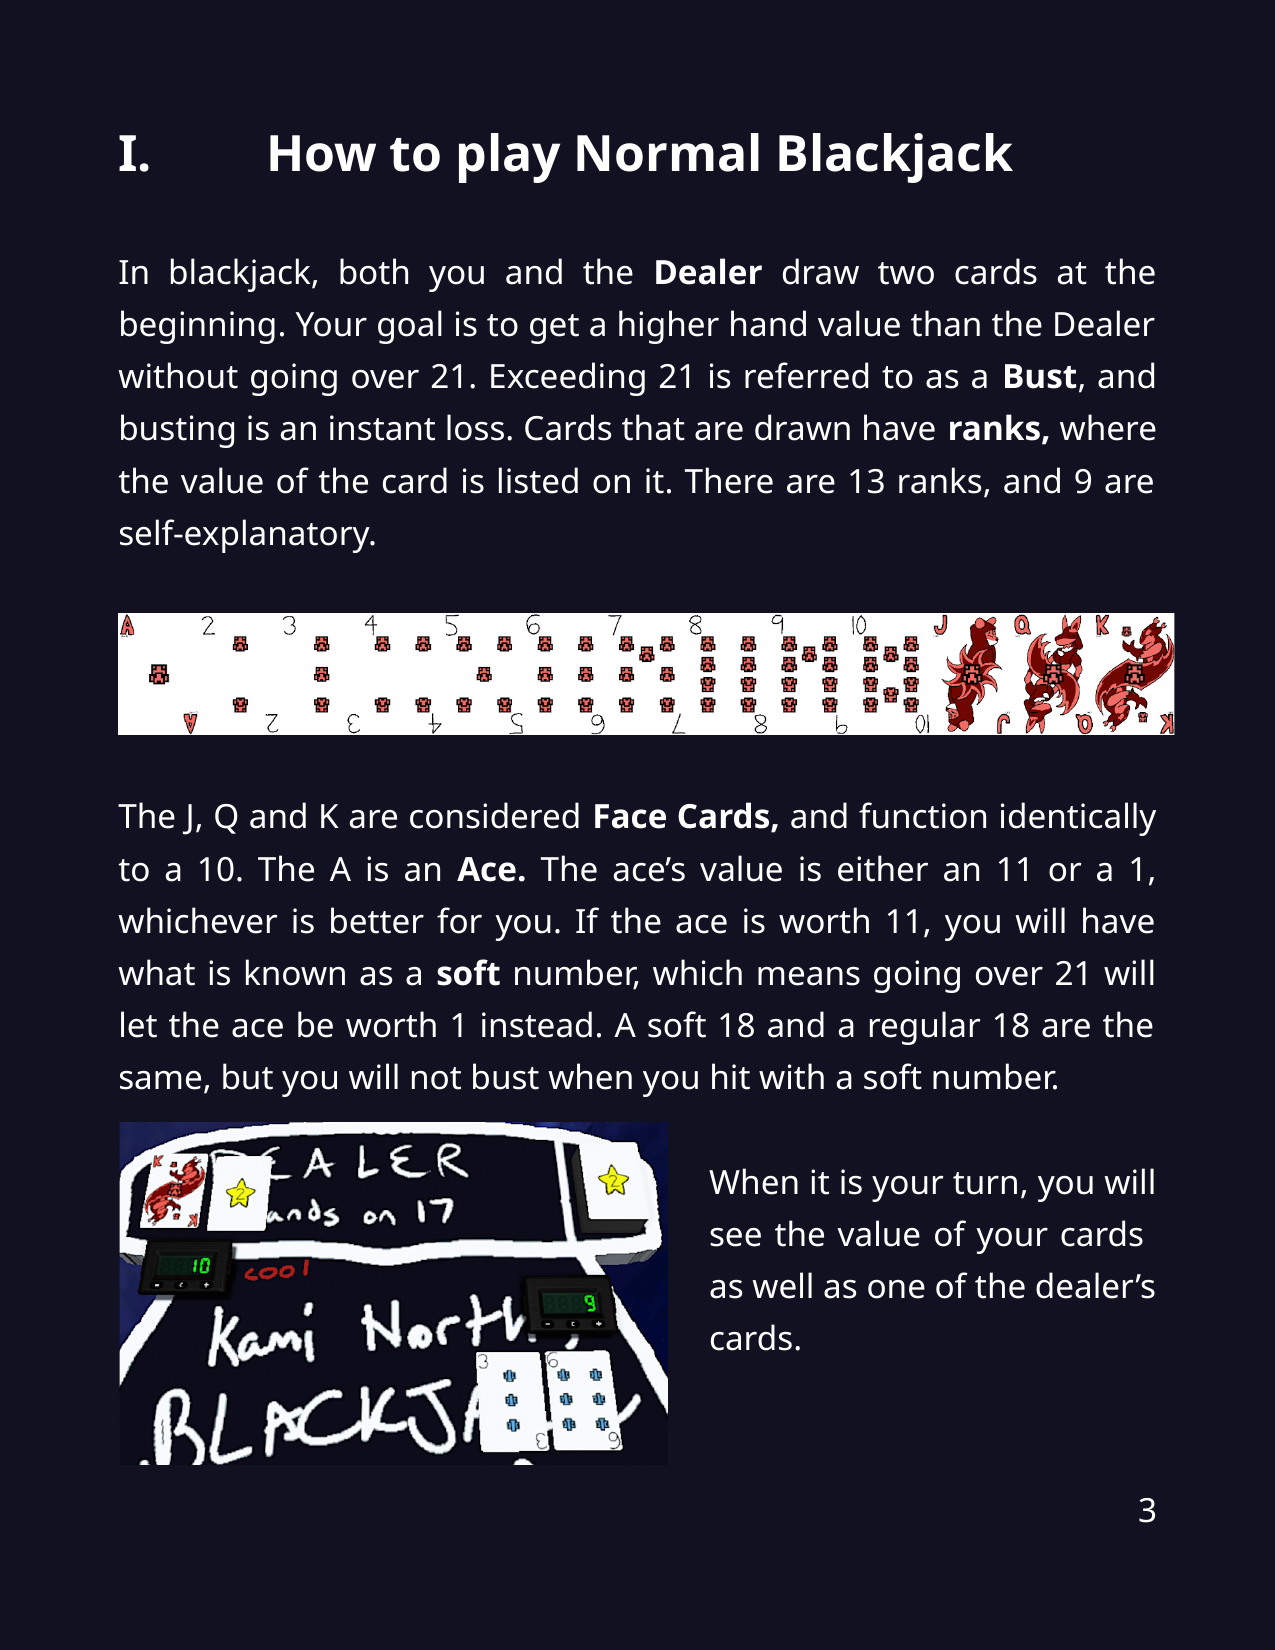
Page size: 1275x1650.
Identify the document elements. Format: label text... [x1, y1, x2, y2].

picture [118, 613, 1175, 735]
picture [119, 1122, 668, 1465]
text In blackjack, both you and the Dealer draw two cards at the beginning. Your goal is to get a higher hand value than the Dealer without going over 21. Exceeding 21 is referred to as a Bust, and busting is an instant loss. Cards that are drawn have ranks, where the value of the card is listed on it. There are 13 ranks, and 9 are self-explanatory. [118, 249, 1157, 555]
text The J, Q and K are considered Face Cards, and function identically to a 10. The A is an Ace. The ace’s value is either an 11 or a 1, whichever is better for you. If the ace is worth 11, you will have what is known as a soft number, which means going over 21 will let the ace be worth 1 instead. A soft 18 and a regular 18 are the same, but you will not bust when you hit with a soft number. [118, 793, 1157, 1099]
text When it is your turn, you will see the value of your cards as well as one of the dealer’s cards. [668, 1158, 1157, 1361]
text I. How to play Normal Blackjack [118, 118, 1157, 186]
